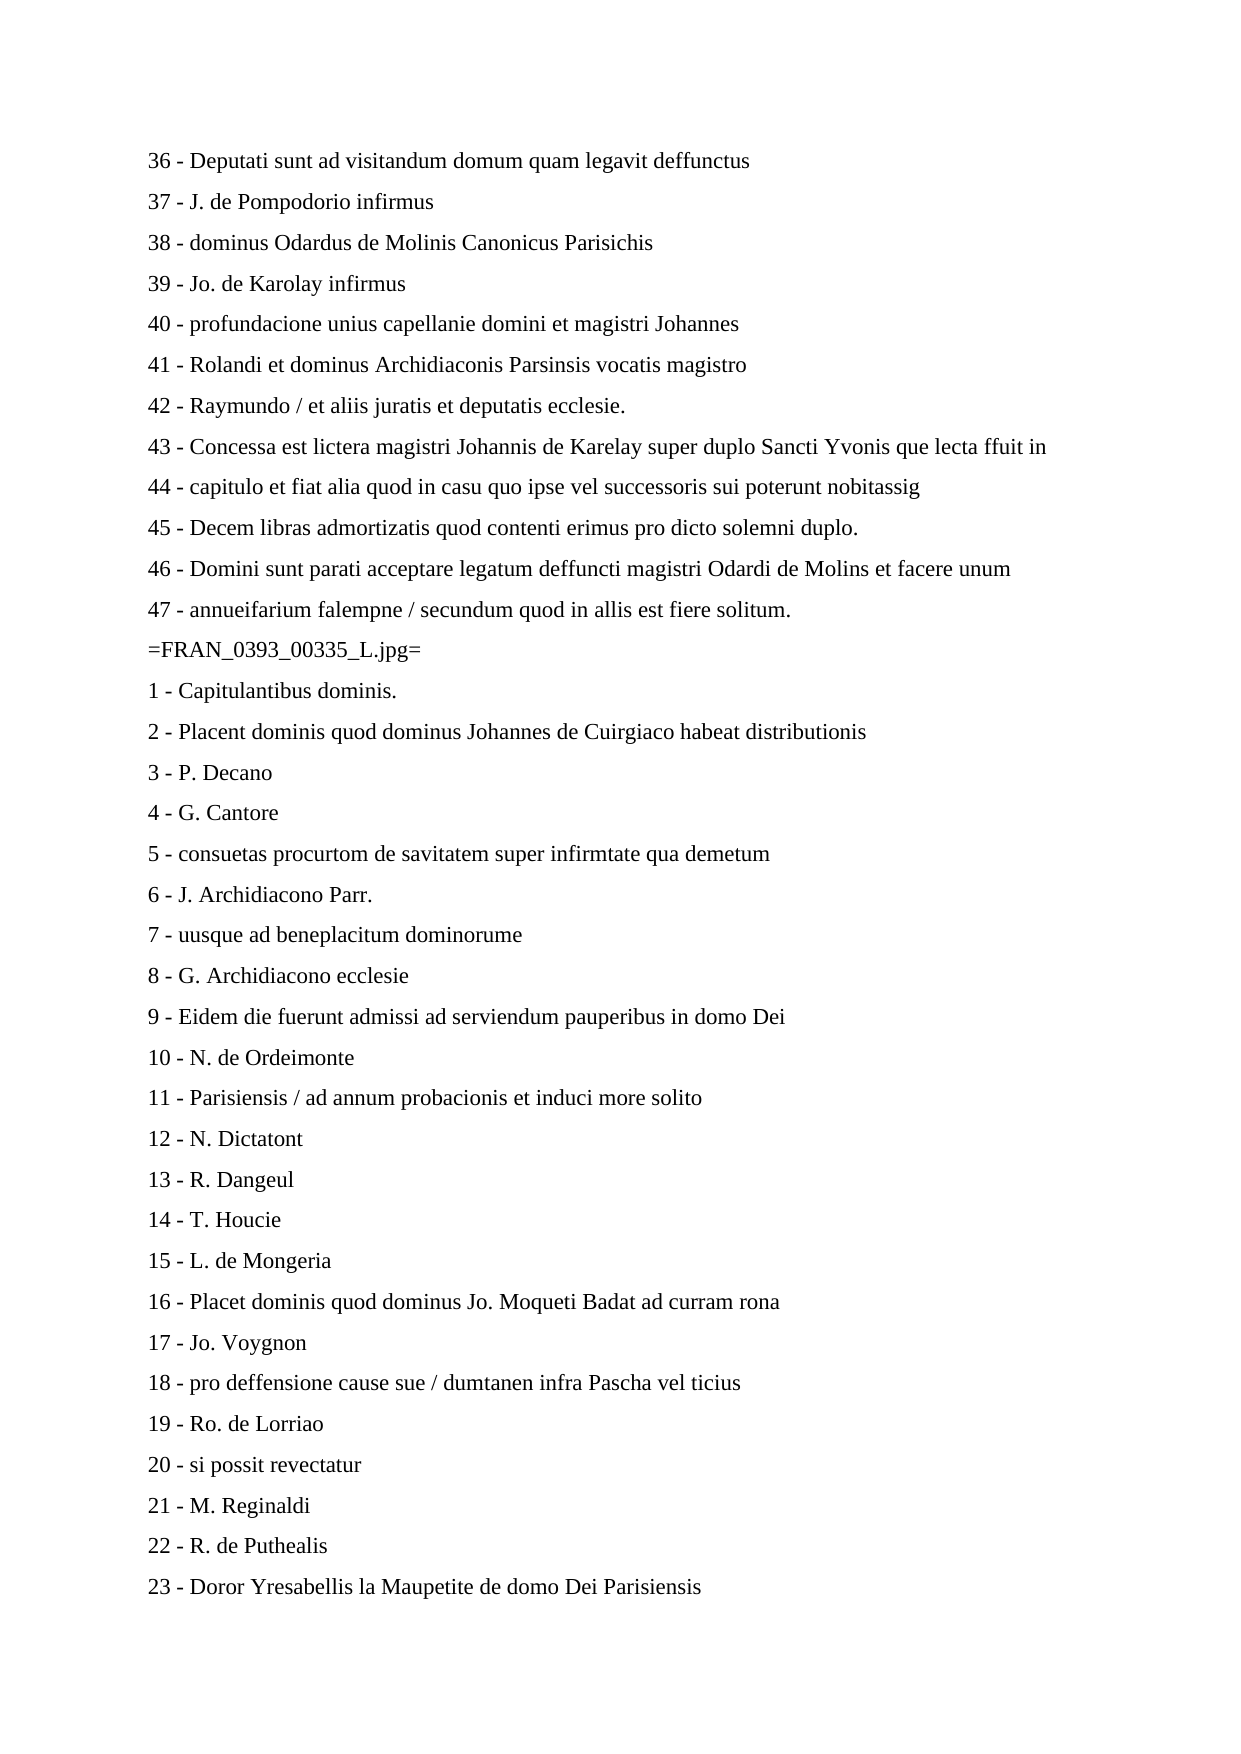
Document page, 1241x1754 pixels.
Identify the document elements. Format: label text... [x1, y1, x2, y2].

text 3 - P. Decano [148, 758, 1093, 785]
text 40 - profundacione unius capellanie domini et magistri Johannes [148, 311, 1093, 337]
text 15 - L. de Mongeria [148, 1247, 1093, 1274]
text 13 - R. Dangeul [148, 1166, 1093, 1192]
text 10 - N. de Ordeimonte [148, 1044, 1093, 1070]
text 18 - pro deffensione cause sue / dumtanen infra Pascha vel ticius [148, 1369, 1093, 1396]
text 38 - dominus Odardus de Molinis Canonicus Parisichis [148, 229, 1093, 255]
text 16 - Placet dominis quod dominus Jo. Moqueti Badat ad curram rona [148, 1288, 1093, 1314]
text 17 - Jo. Voygnon [148, 1329, 1093, 1355]
text 7 - uusque ad beneplacitum dominorume [148, 921, 1093, 948]
text 23 - Doror Yresabellis la Maupetite de domo Dei Parisiensis [148, 1573, 1093, 1599]
text 4 - G. Cantore [148, 799, 1093, 826]
text 44 - capitulo et fiat alia quod in casu quo ipse vel successoris sui poterunt nobitassig [148, 473, 1093, 500]
text 1 - Capitulantibus dominis. [148, 677, 1093, 703]
text 8 - G. Archidiacono ecclesie [148, 962, 1093, 988]
text 5 - consuetas procurtom de savitatem super infirmtate qua demetum [148, 840, 1093, 866]
text 46 - Domini sunt parati acceptare legatum deffuncti magistri Odardi de Molins et facere unum [148, 555, 1093, 581]
text 11 - Parisiensis / ad annum probacionis et induci more solito [148, 1084, 1093, 1111]
text 36 - Deputati sunt ad visitandum domum quam legavit deffunctus [148, 148, 1093, 174]
text 20 - si possit revectatur [148, 1451, 1093, 1477]
text 39 - Jo. de Karolay infirmus [148, 270, 1093, 296]
text 2 - Placent dominis quod dominus Johannes de Cuirgiaco habeat distributionis [148, 718, 1093, 744]
text 42 - Raymundo / et aliis juratis et deputatis ecclesie. [148, 392, 1093, 418]
text 6 - J. Archidiacono Parr. [148, 881, 1093, 907]
text 22 - R. de Puthealis [148, 1532, 1093, 1559]
text 47 - annueifarium falempne / secundum quod in allis est fiere solitum. [148, 596, 1093, 622]
text 21 - M. Reginaldi [148, 1492, 1093, 1518]
text 41 - Rolandi et dominus Archidiaconis Parsinsis vocatis magistro [148, 351, 1093, 378]
text 45 - Decem libras admortizatis quod contenti erimus pro dicto solemni duplo. [148, 514, 1093, 541]
text 14 - T. Houcie [148, 1207, 1093, 1233]
text 9 - Eidem die fuerunt admissi ad serviendum pauperibus in domo Dei [148, 1003, 1093, 1029]
text 19 - Ro. de Lorriao [148, 1410, 1093, 1437]
text 12 - N. Dictatont [148, 1125, 1093, 1151]
text =FRAN_0393_00335_L.jpg= [148, 636, 1093, 663]
text 37 - J. de Pompodorio infirmus [148, 188, 1093, 215]
text 43 - Concessa est lictera magistri Johannis de Karelay super duplo Sancti Yvonis que lecta ffuit in [148, 433, 1093, 459]
